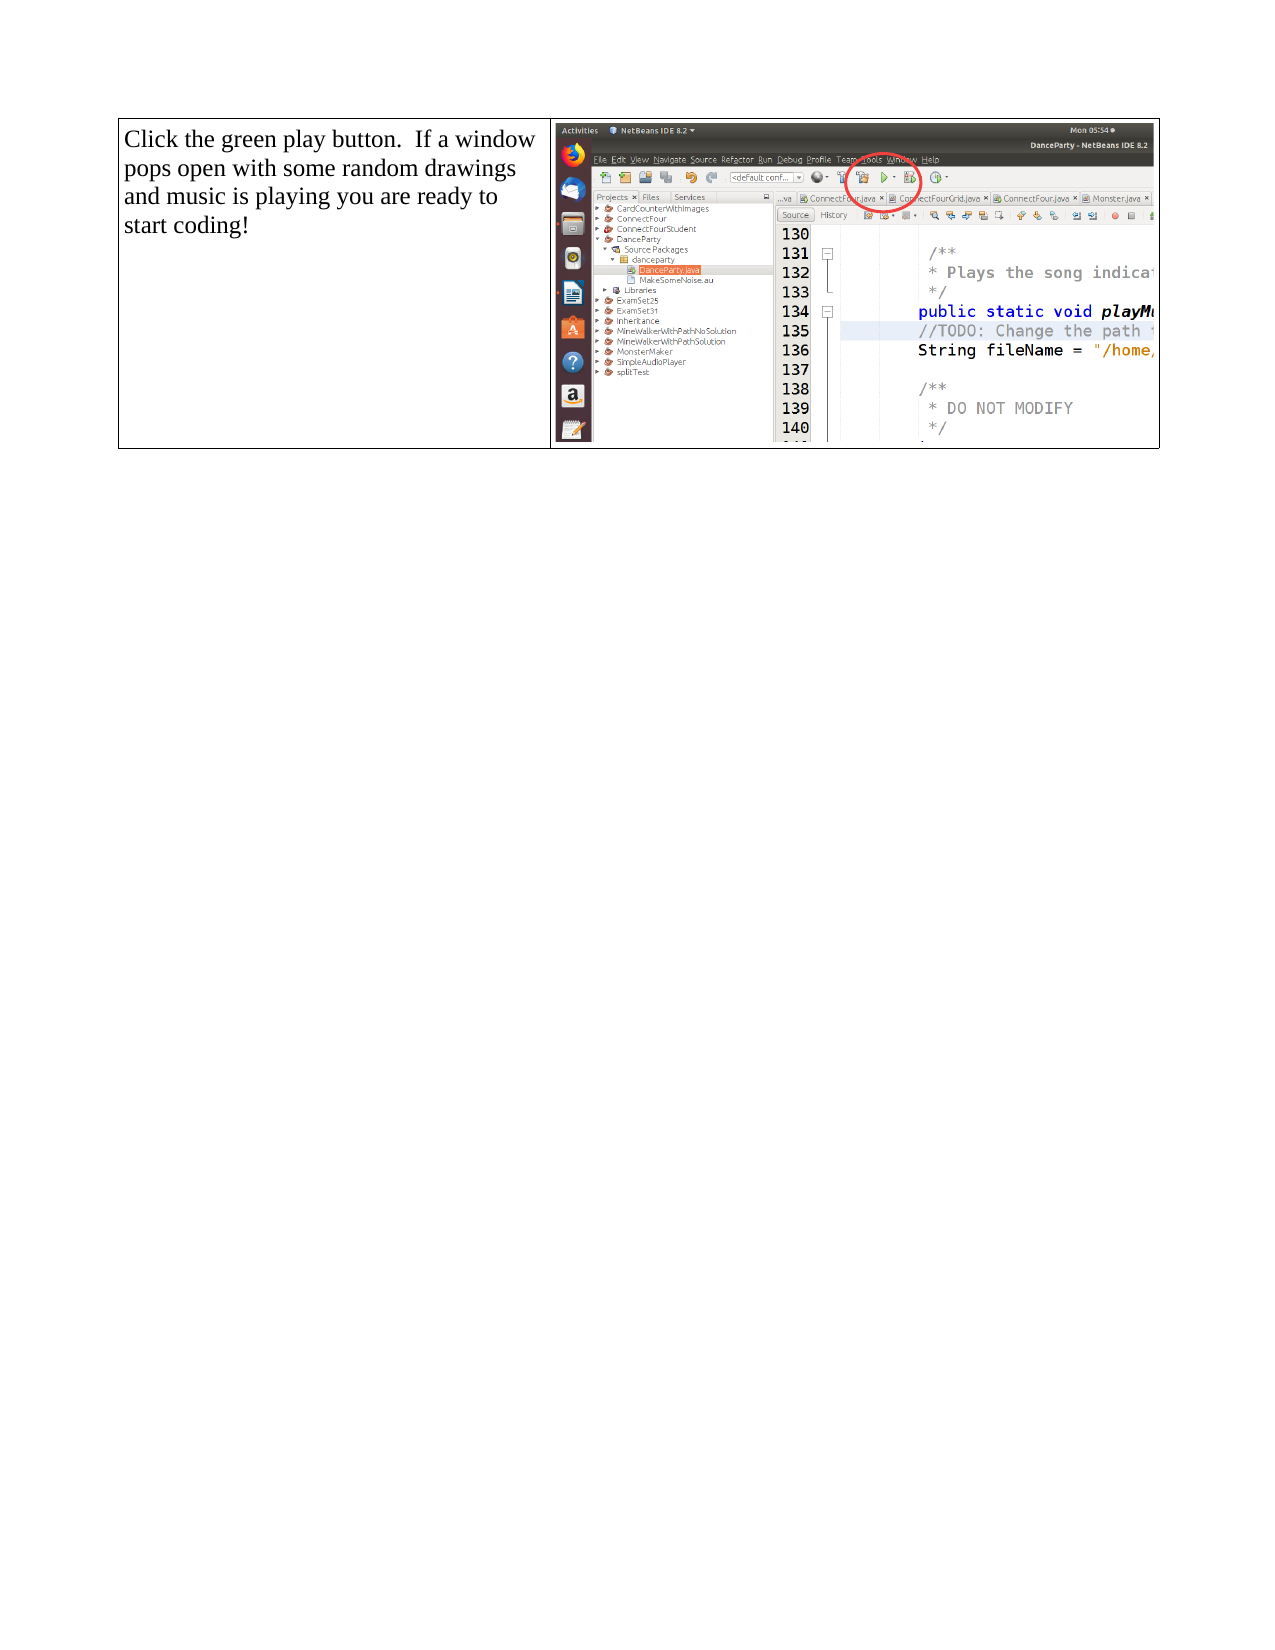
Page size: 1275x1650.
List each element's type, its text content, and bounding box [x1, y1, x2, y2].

table_cell [551, 119, 1159, 448]
table_cell Click the green play button. If a window pops open with some random drawings and music is playing you are ready to start coding! [119, 119, 550, 448]
